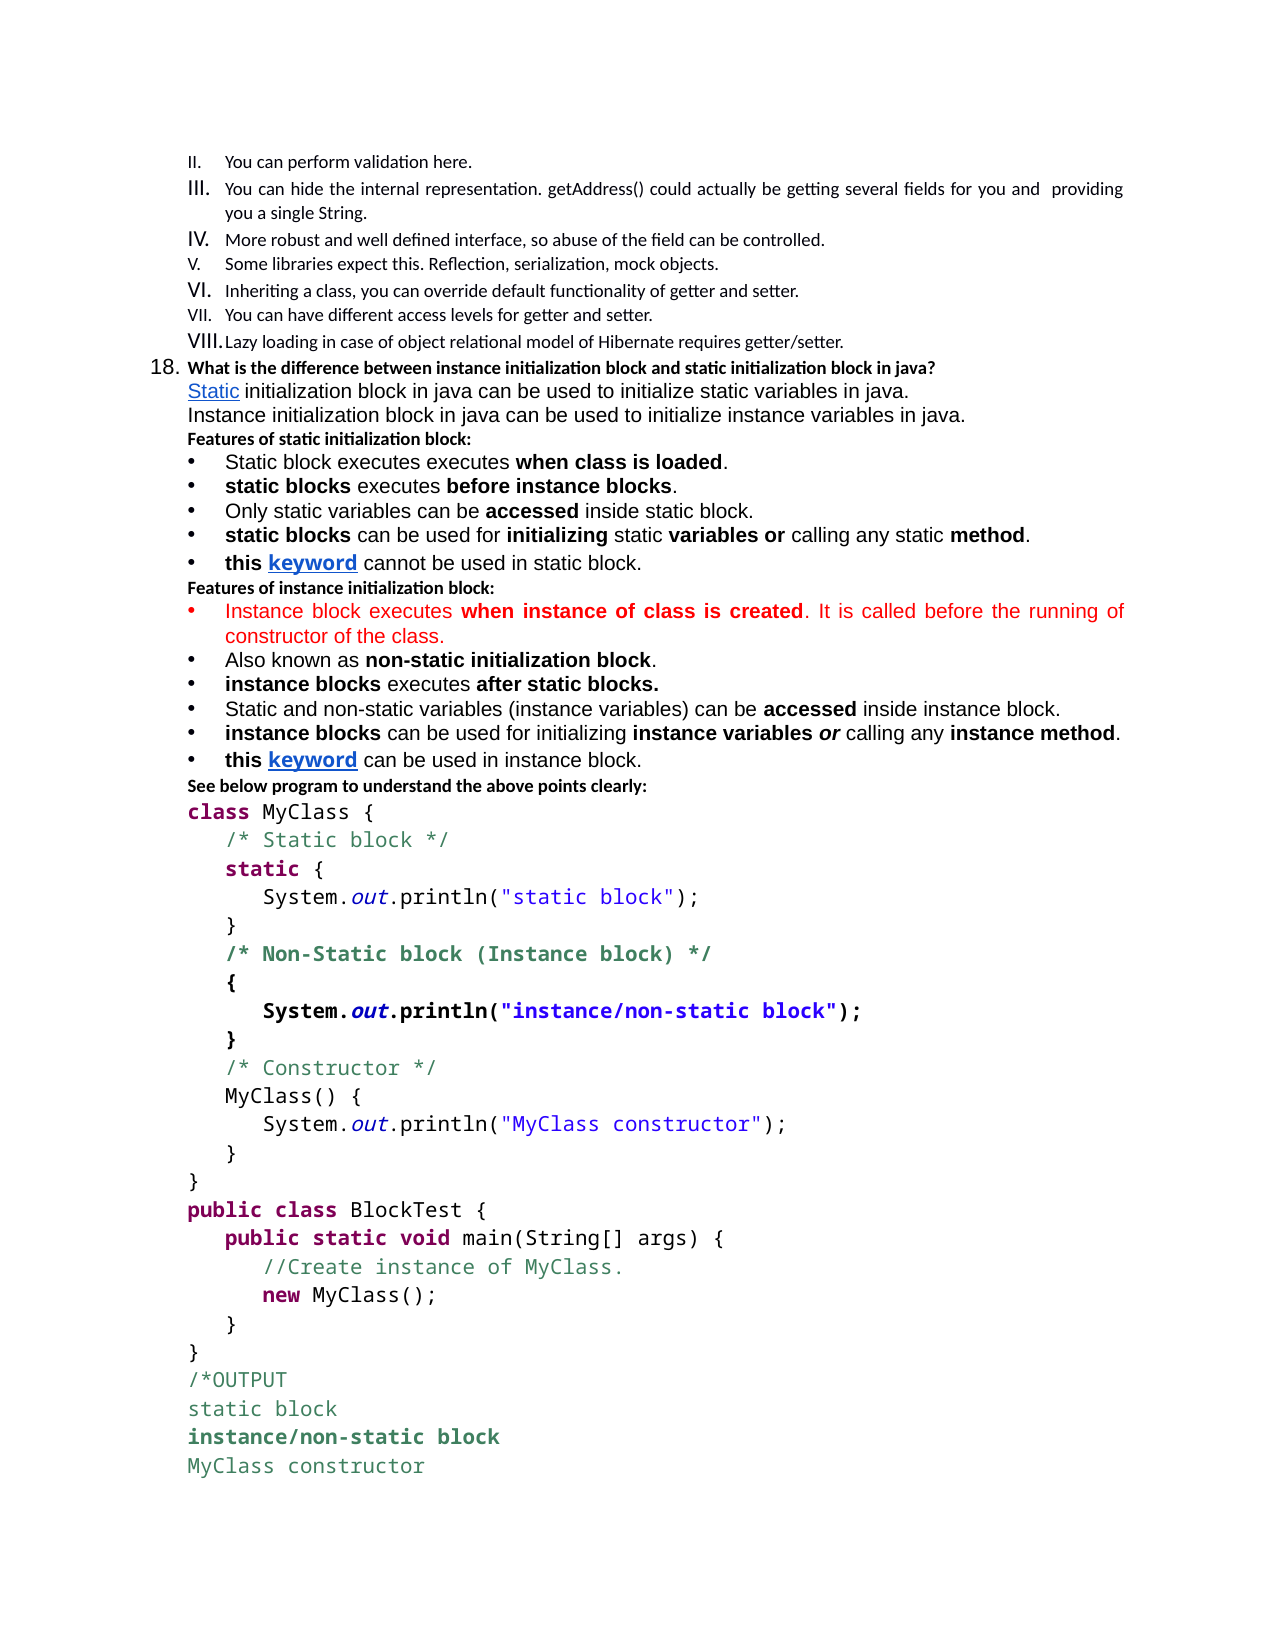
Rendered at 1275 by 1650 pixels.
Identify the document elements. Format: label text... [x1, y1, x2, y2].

list instance blocks can be used for initializing instance variables or calling any instance method. [187, 721, 1125, 745]
list You can perform validation here. [187, 150, 1125, 173]
list System.out.println("static block"); [225, 882, 1125, 911]
list Static initialization block in java can be used to initialize static variables in java. [150, 379, 1125, 403]
list More robust and well defined interface, so abuse of the field can be controlled. [187, 224, 1125, 252]
list } [187, 911, 1125, 939]
list Features of instance initialization block: [150, 576, 1125, 599]
list } [150, 1166, 1125, 1195]
list Static and non-static variables (instance variables) can be accessed inside instance block. [187, 696, 1125, 721]
list static blocks executes before instance blocks. [187, 474, 1125, 499]
list public static void main(String[] args) { [187, 1223, 1125, 1252]
list You can hide the internal representation. getAddress() could actually be getting several fields for you and providing you a single String. [187, 173, 1125, 224]
list Inheriting a class, you can override default functionality of getter and setter. [187, 275, 1125, 303]
list static blocks can be used for initializing static variables or calling any static method. [187, 523, 1125, 548]
list /*OUTPUT [150, 1366, 1125, 1394]
list class MyClass { [150, 797, 1125, 825]
list System.out.println("MyClass constructor"); [225, 1109, 1125, 1138]
list /* Static block */ [187, 825, 1125, 854]
list } [187, 1138, 1125, 1166]
list } [150, 1337, 1125, 1366]
list //Create instance of MyClass. [225, 1252, 1125, 1280]
list Lazy loading in case of object relational model of Hibernate requires getter/setter. [187, 326, 1125, 354]
list new MyClass(); [225, 1280, 1125, 1309]
list { [187, 967, 1125, 996]
list Instance block executes when instance of class is created. It is called before the running of constructor of the class. [187, 599, 1125, 647]
list instance blocks executes after static blocks. [187, 672, 1125, 696]
list Static block executes executes when class is loaded. [187, 450, 1125, 474]
list static block [150, 1394, 1125, 1422]
list Features of static initialization block: [150, 427, 1125, 450]
list See below program to understand the above points clearly: [150, 774, 1125, 797]
list What is the difference between instance initialization block and static initialization block in java? [150, 354, 1125, 379]
list MyClass constructor [150, 1451, 1125, 1479]
list System.out.println("instance/non-static block"); [225, 996, 1125, 1024]
list MyClass() { [187, 1081, 1125, 1109]
list } [187, 1309, 1125, 1337]
list Only static variables can be accessed inside static block. [187, 499, 1125, 523]
list Instance initialization block in java can be used to initialize instance variables in java. [150, 403, 1125, 427]
list } [187, 1024, 1125, 1053]
list You can have different access levels for getter and setter. [187, 303, 1125, 326]
list /* Constructor */ [187, 1053, 1125, 1081]
list static { [187, 854, 1125, 882]
list Some libraries expect this. Reflection, serialization, mock objects. [187, 252, 1125, 275]
list this keyword cannot be used in static block. [187, 548, 1125, 576]
list this keyword can be used in instance block. [187, 745, 1125, 774]
list Also known as non-static initialization block. [187, 647, 1125, 672]
list instance/non-static block [150, 1422, 1125, 1451]
list /* Non-Static block (Instance block) */ [187, 939, 1125, 967]
list public class BlockTest { [150, 1195, 1125, 1223]
